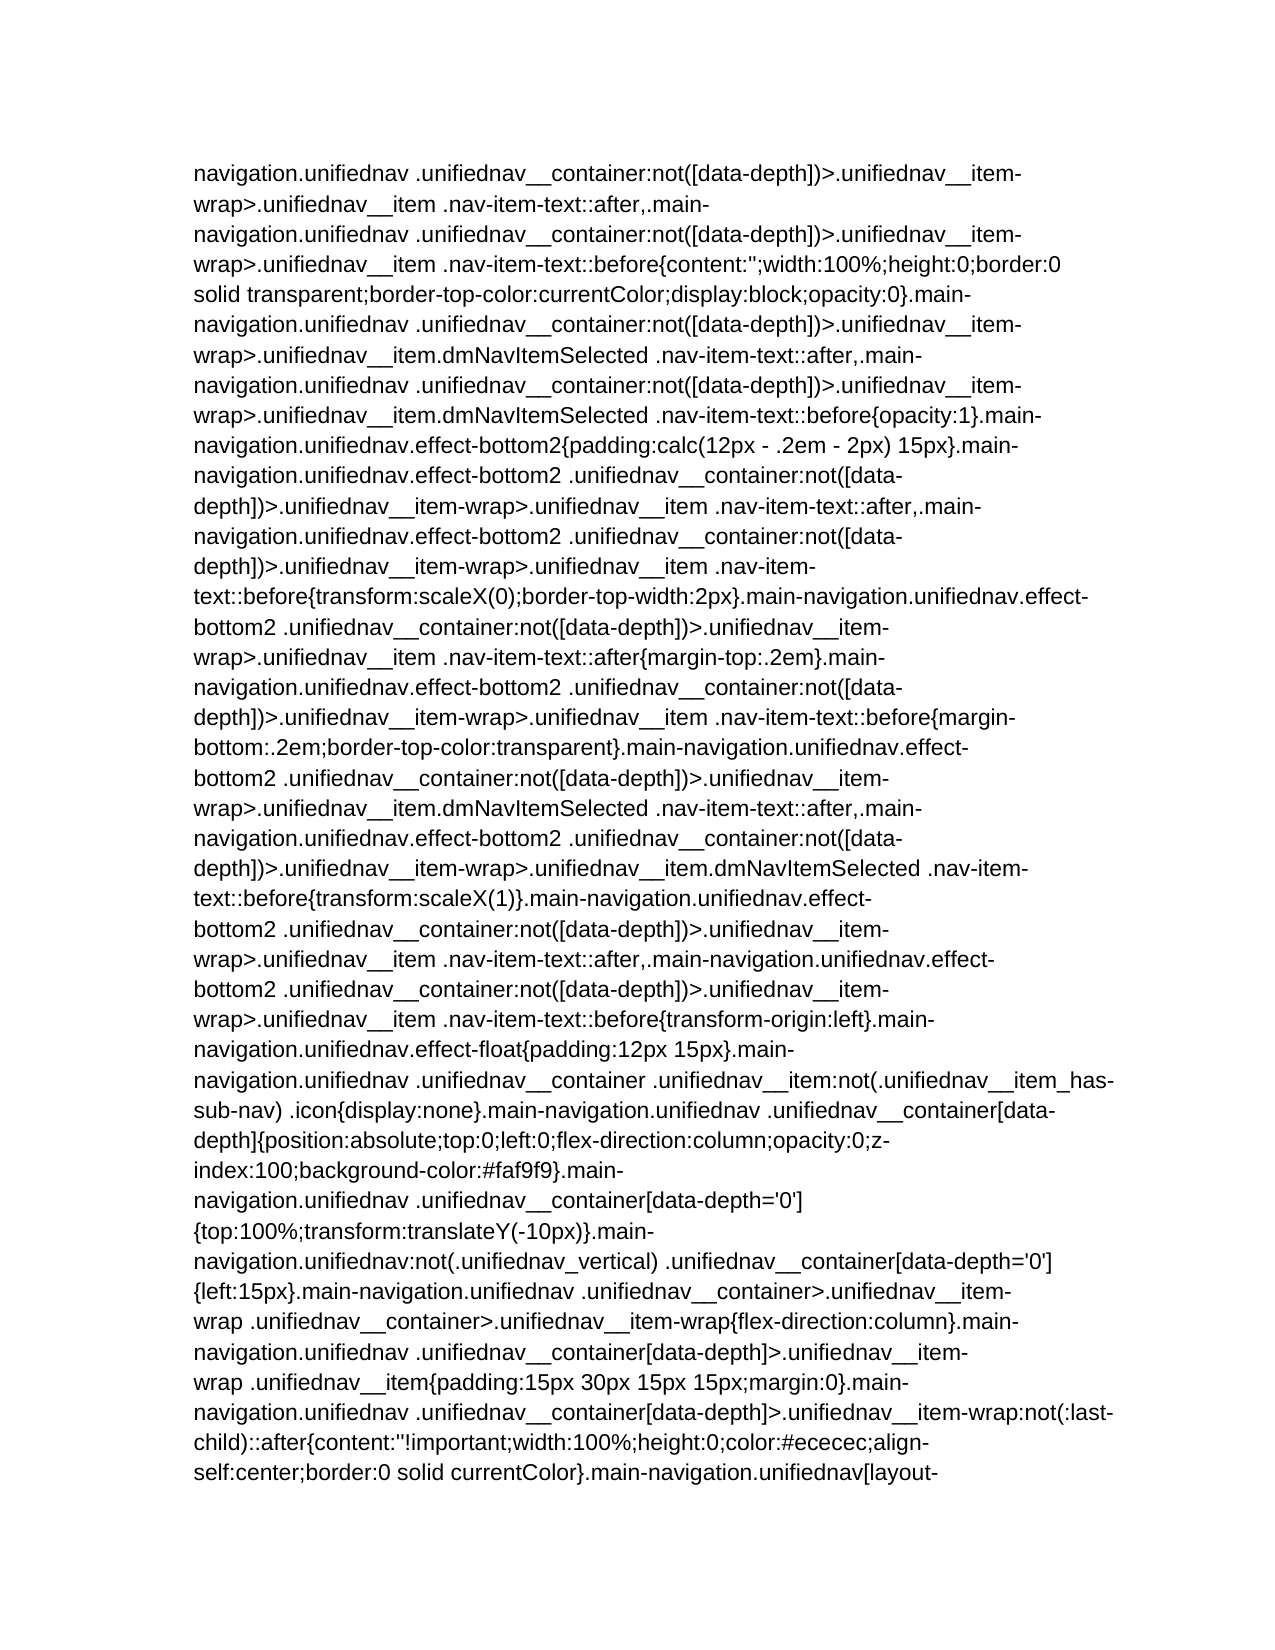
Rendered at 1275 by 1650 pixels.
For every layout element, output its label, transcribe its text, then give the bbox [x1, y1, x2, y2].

table_cell navigation.unifiednav .unifiednav__container:not([data-depth])>.unifiednav__item-wrap>.unifiednav__item .nav-item-text::after,.main-navigation.unifiednav .unifiednav__container:not([data-depth])>.unifiednav__item-wrap>.unifiednav__item .nav-item-text::before{content:'';width:100%;height:0;border:0 solid transparent;border-top-color:currentColor;display:block;opacity:0}.main-navigation.unifiednav .unifiednav__container:not([data-depth])>.unifiednav__item-wrap>.unifiednav__item.dmNavItemSelected .nav-item-text::after,.main-navigation.unifiednav .unifiednav__container:not([data-depth])>.unifiednav__item-wrap>.unifiednav__item.dmNavItemSelected .nav-item-text::before{opacity:1}.main-navigation.unifiednav.effect-bottom2{padding:calc(12px - .2em - 2px) 15px}.main-navigation.unifiednav.effect-bottom2 .unifiednav__container:not([data-depth])>.unifiednav__item-wrap>.unifiednav__item .nav-item-text::after,.main-navigation.unifiednav.effect-bottom2 .unifiednav__container:not([data-depth])>.unifiednav__item-wrap>.unifiednav__item .nav-item-text::before{transform:scaleX(0);border-top-width:2px}.main-navigation.unifiednav.effect-bottom2 .unifiednav__container:not([data-depth])>.unifiednav__item-wrap>.unifiednav__item .nav-item-text::after{margin-top:.2em}.main-navigation.unifiednav.effect-bottom2 .unifiednav__container:not([data-depth])>.unifiednav__item-wrap>.unifiednav__item .nav-item-text::before{margin-bottom:.2em;border-top-color:transparent}.main-navigation.unifiednav.effect-bottom2 .unifiednav__container:not([data-depth])>.unifiednav__item-wrap>.unifiednav__item.dmNavItemSelected .nav-item-text::after,.main-navigation.unifiednav.effect-bottom2 .unifiednav__container:not([data-depth])>.unifiednav__item-wrap>.unifiednav__item.dmNavItemSelected .nav-item-text::before{transform:scaleX(1)}.main-navigation.unifiednav.effect-bottom2 .unifiednav__container:not([data-depth])>.unifiednav__item-wrap>.unifiednav__item .nav-item-text::after,.main-navigation.unifiednav.effect-bottom2 .unifiednav__container:not([data-depth])>.unifiednav__item-wrap>.unifiednav__item .nav-item-text::before{transform-origin:left}.main-navigation.unifiednav.effect-float{padding:12px 15px}.main-navigation.unifiednav .unifiednav__container .unifiednav__item:not(.unifiednav__item_has-sub-nav) .icon{display:none}.main-navigation.unifiednav .unifiednav__container[data-depth]{position:absolute;top:0;left:0;flex-direction:column;opacity:0;z-index:100;background-color:#faf9f9}.main-navigation.unifiednav .unifiednav__container[data-depth='0']{top:100%;transform:translateY(-10px)}.main-navigation.unifiednav:not(.unifiednav_vertical) .unifiednav__container[data-depth='0']{left:15px}.main-navigation.unifiednav .unifiednav__container>.unifiednav__item-wrap .unifiednav__container>.unifiednav__item-wrap{flex-direction:column}.main-navigation.unifiednav .unifiednav__container[data-depth]>.unifiednav__item-wrap .unifiednav__item{padding:15px 30px 15px 15px;margin:0}.main-navigation.unifiednav .unifiednav__container[data-depth]>.unifiednav__item-wrap:not(:last-child)::after{content:''!important;width:100%;height:0;color:#ececec;align-self:center;border:0 solid currentColor}.main-navigation.unifiednav[layout- [183, 150, 1125, 1496]
table_cell [150, 150, 183, 1496]
